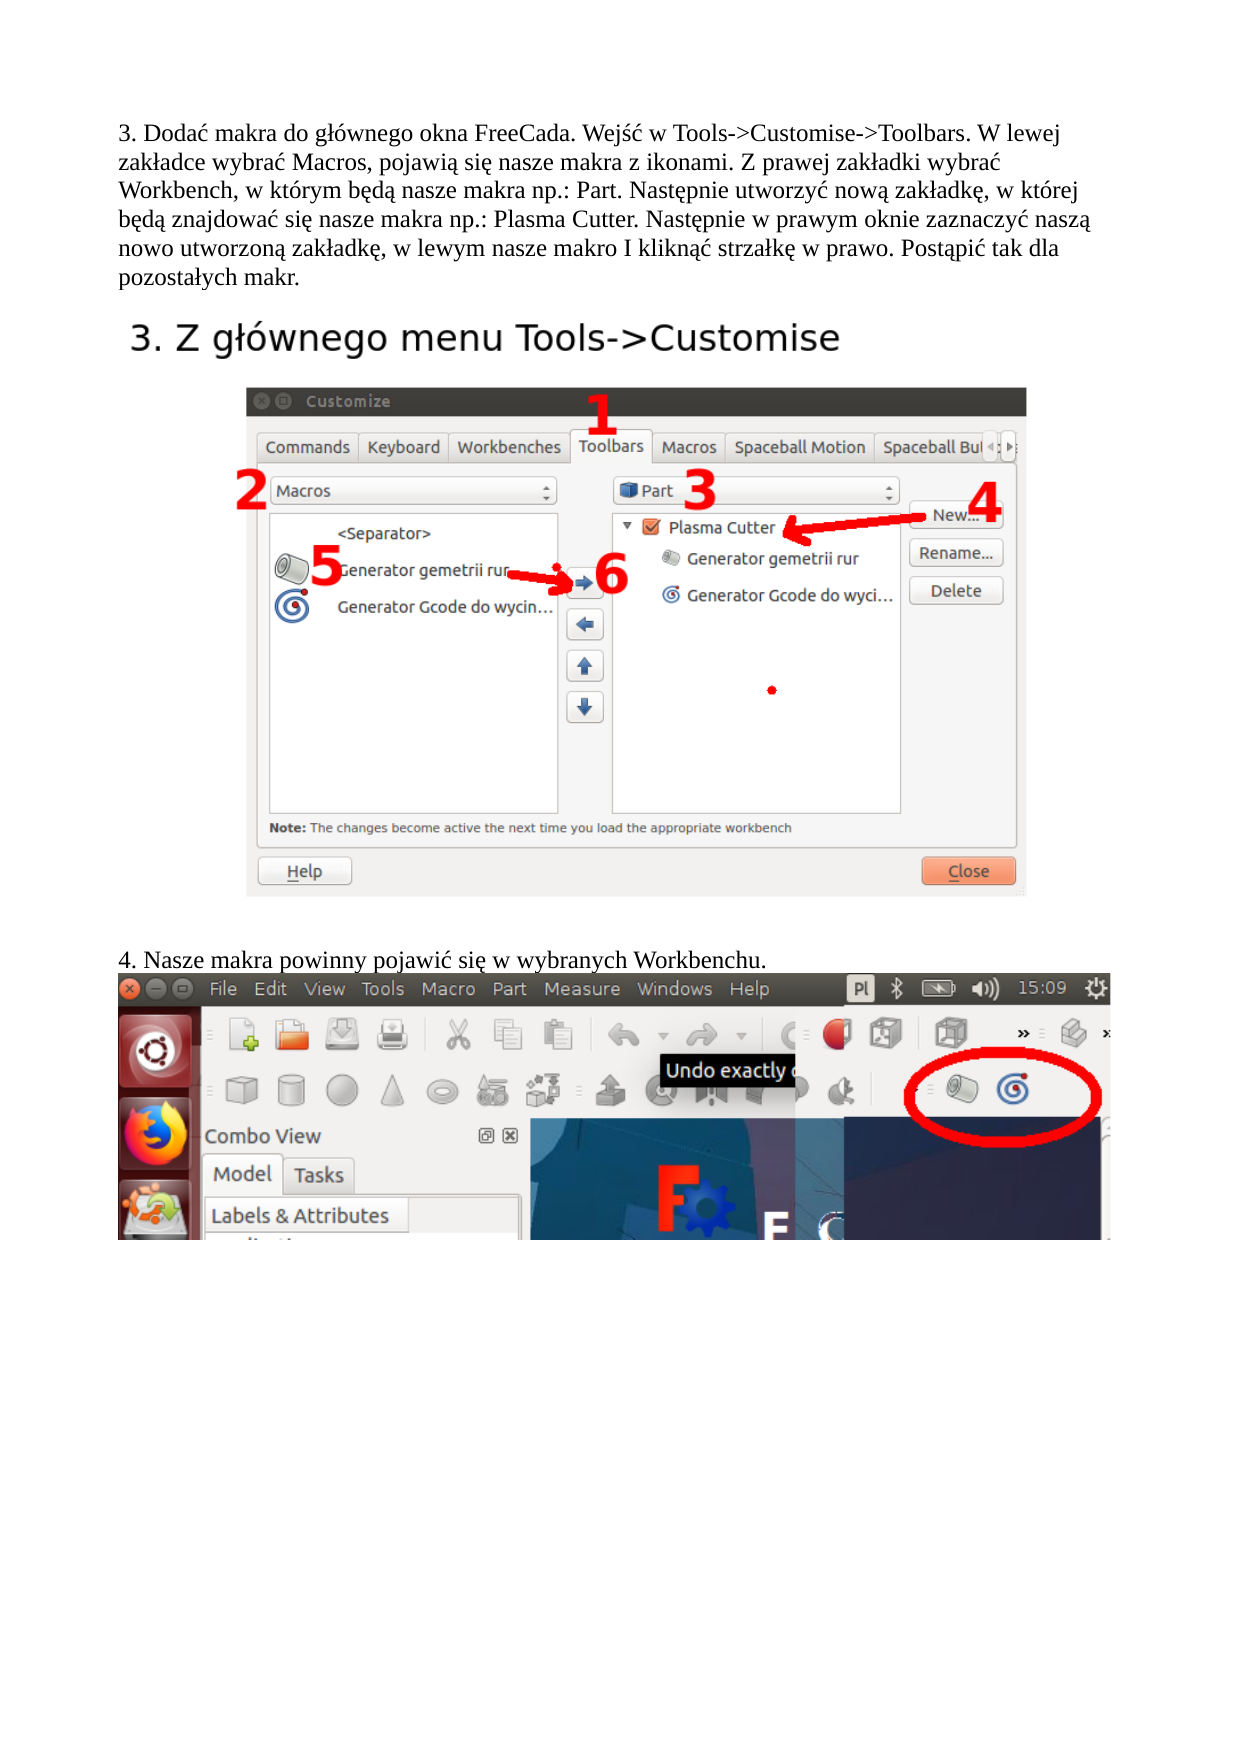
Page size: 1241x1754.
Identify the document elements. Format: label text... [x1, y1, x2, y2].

text 3. Dodać makra do głównego okna FreeCada. Wejść w Tools->Customise->Toolbars. W lewej zakładce wybrać Macros, pojawią się nasze makra z ikonami. Z prawej zakładki wybrać Workbench, w którym będą nasze makra np.: Part. Następnie utworzyć nową zakładkę, w której będą znajdować się nasze makra np.: Plasma Cutter. Następnie w prawym oknie zaznaczyć naszą nowo utworzoną zakładkę, w lewym nasze makro I kliknąć strzałkę w prawo. Postąpić tak dla pozostałych makr. [118, 118, 1122, 290]
picture [118, 973, 1123, 1240]
text 4. Nasze makra powinny pojawić się w wybranych Workbenchu. [118, 945, 1122, 973]
picture [79, 290, 1162, 945]
